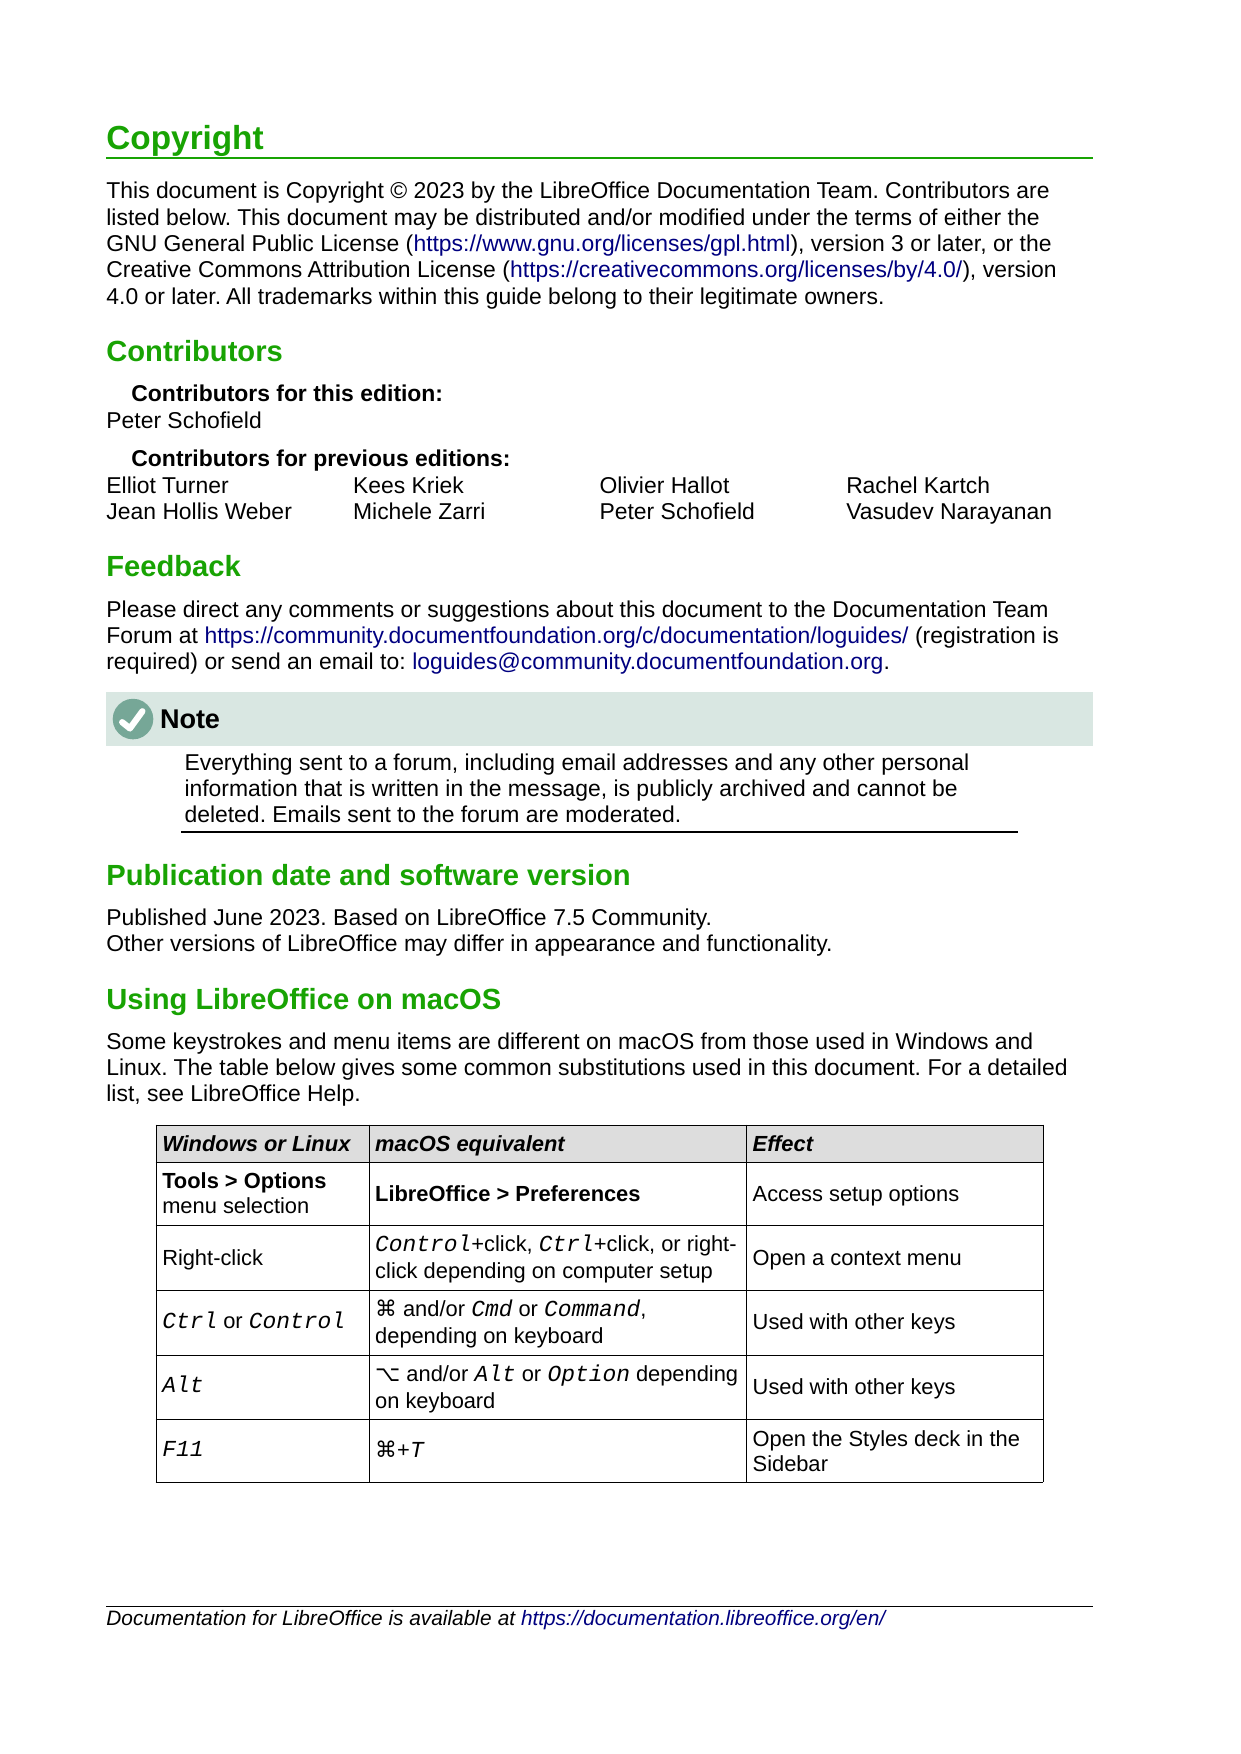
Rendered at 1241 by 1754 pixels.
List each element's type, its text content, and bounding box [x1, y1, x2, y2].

text Peter Schofield [599, 498, 846, 524]
text Kees Kriek [353, 472, 599, 498]
table_cell Used with other keys [747, 1356, 1043, 1419]
table_cell Ctrl or Control [157, 1291, 369, 1354]
text Michele Zarri [353, 498, 599, 524]
table_cell ⌘+T [370, 1420, 746, 1482]
table_cell Open the Styles deck in the Sidebar [747, 1420, 1043, 1482]
table_cell Used with other keys [747, 1291, 1043, 1354]
text Jean Hollis Weber [106, 498, 353, 524]
text Published June 2023. Based on LibreOffice 7.5 Community. Other versions of LibreOffice may differ in appearance and functionality. [106, 904, 1093, 957]
table_cell ⌥ and/or Alt or Option depending on keyboard [370, 1356, 746, 1419]
text Rachel Kartch [846, 472, 1093, 498]
table_cell Open a context menu [747, 1226, 1043, 1289]
text Contributors for previous editions: [131, 445, 1093, 472]
table_cell F11 [157, 1420, 369, 1482]
text This document is Copyright © 2023 by the LibreOffice Documentation Team. Contributors are listed below. This document may be distributed and/or modified under the terms of either the GNU General Public License (https://www.gnu.org/licenses/gpl.html), version 3 or later, or the Creative Commons Attribution License (https://creativecommons.org/licenses/by/4.0/), version 4.0 or later. All trademarks within this guide belong to their legitimate owners. [106, 177, 1093, 309]
subtitle Publication date and software version [106, 858, 1093, 891]
text Everything sent to a forum, including email addresses and any other personal information that is written in the message, is publicly archived and cannot be deleted. Emails sent to the forum are moderated. [181, 746, 1018, 831]
text Vasudev Narayanan [846, 498, 1093, 524]
subtitle Contributors [106, 334, 1093, 368]
table_header Effect [747, 1126, 1043, 1162]
table_cell LibreOffice > Preferences [370, 1163, 746, 1225]
text Elliot Turner [106, 472, 353, 498]
table_cell Alt [157, 1356, 369, 1419]
text Peter Schofield [106, 407, 353, 433]
table_cell Access setup options [747, 1163, 1043, 1225]
subtitle Feedback [106, 549, 1093, 583]
table_header macOS equivalent [370, 1126, 746, 1162]
subtitle Note [106, 692, 1093, 746]
text Contributors for this edition: [131, 380, 1093, 407]
text Olivier Hallot [599, 472, 846, 498]
table_header Windows or Linux [157, 1126, 369, 1162]
text Please direct any comments or suggestions about this document to the Documentation Team Forum at https://community.documentfoundation.org/c/documentation/loguides/ (registration is required) or send an email to: loguides@community.documentfoundation.org. [106, 596, 1093, 674]
subtitle Using LibreOffice on macOS [106, 982, 1093, 1015]
table_cell Right-click [157, 1226, 369, 1289]
table_cell Tools > Options menu selection [157, 1163, 369, 1225]
text Some keystrokes and menu items are different on macOS from those used in Windows and Linux. The table below gives some common substitutions used in this document. For a detailed list, see LibreOffice Help. [106, 1028, 1093, 1107]
subtitle Copyright [106, 118, 1093, 157]
table_cell ⌘ and/or Cmd or Command, depending on keyboard [370, 1291, 746, 1354]
table_cell Control+click, Ctrl+click, or right-click depending on computer setup [370, 1226, 746, 1289]
